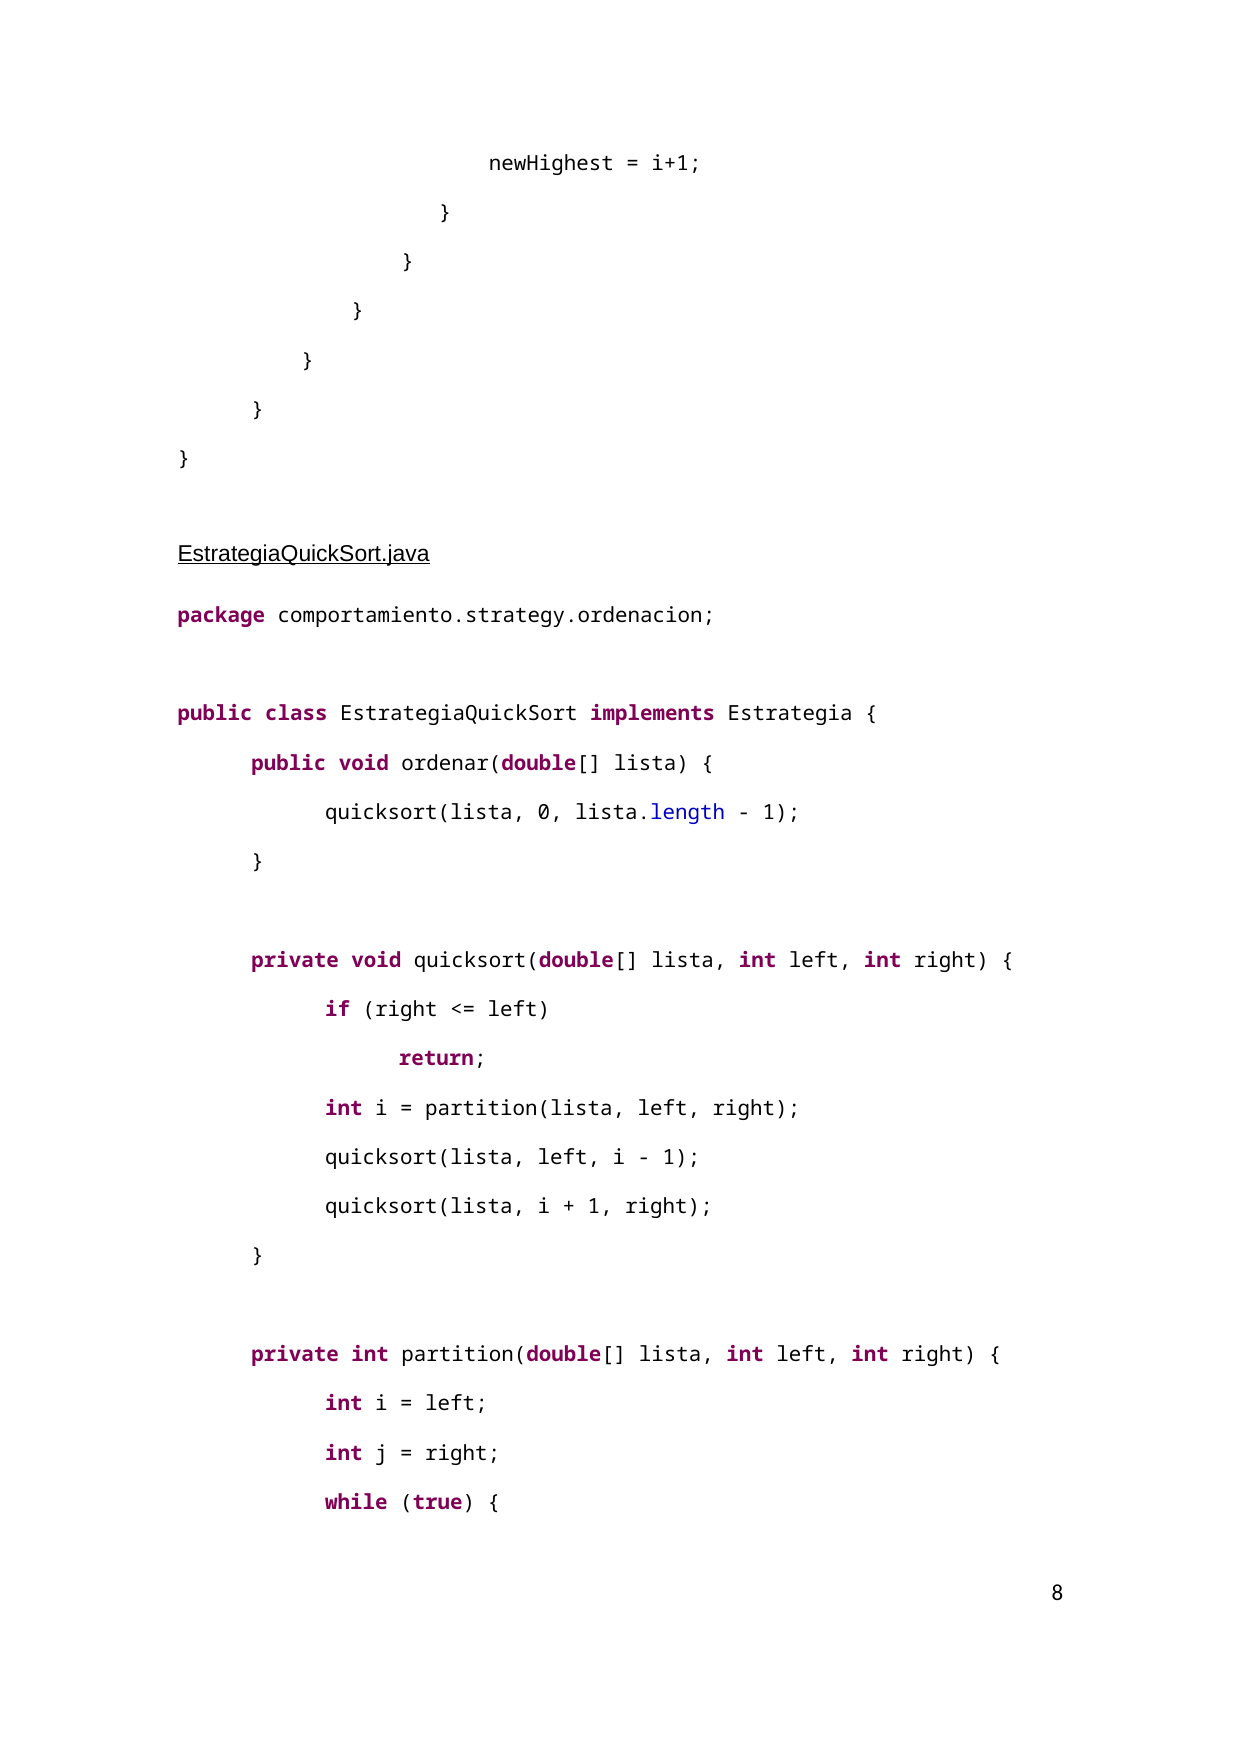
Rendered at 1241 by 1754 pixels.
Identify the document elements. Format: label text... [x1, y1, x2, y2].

text } [177, 295, 1063, 324]
text if (right <= left) [177, 994, 1063, 1023]
text while (true) { [177, 1487, 1063, 1515]
text EstrategiaQuickSort.java [177, 540, 1063, 566]
text private void quicksort(double[] lista, int left, int right) { [177, 945, 1063, 973]
text public void ordenar(double[] lista) { [177, 748, 1063, 776]
text } [177, 246, 1063, 274]
text } [177, 345, 1063, 373]
text } [177, 394, 1063, 422]
text } [177, 1241, 1063, 1269]
text int j = right; [177, 1438, 1063, 1466]
text quicksort(lista, i + 1, right); [177, 1191, 1063, 1220]
text return; [177, 1043, 1063, 1072]
text int i = partition(lista, left, right); [177, 1093, 1063, 1121]
text } [177, 443, 1063, 472]
text public class EstrategiaQuickSort implements Estrategia { [177, 698, 1063, 727]
text package comportamiento.strategy.ordenacion; [177, 600, 1063, 628]
text quicksort(lista, 0, lista.length - 1); [177, 797, 1063, 826]
text private int partition(double[] lista, int left, int right) { [177, 1339, 1063, 1367]
text int i = left; [177, 1388, 1063, 1417]
text newHighest = i+1; [177, 148, 1063, 176]
text quicksort(lista, left, i - 1); [177, 1142, 1063, 1170]
text } [177, 197, 1063, 225]
text } [177, 846, 1063, 875]
